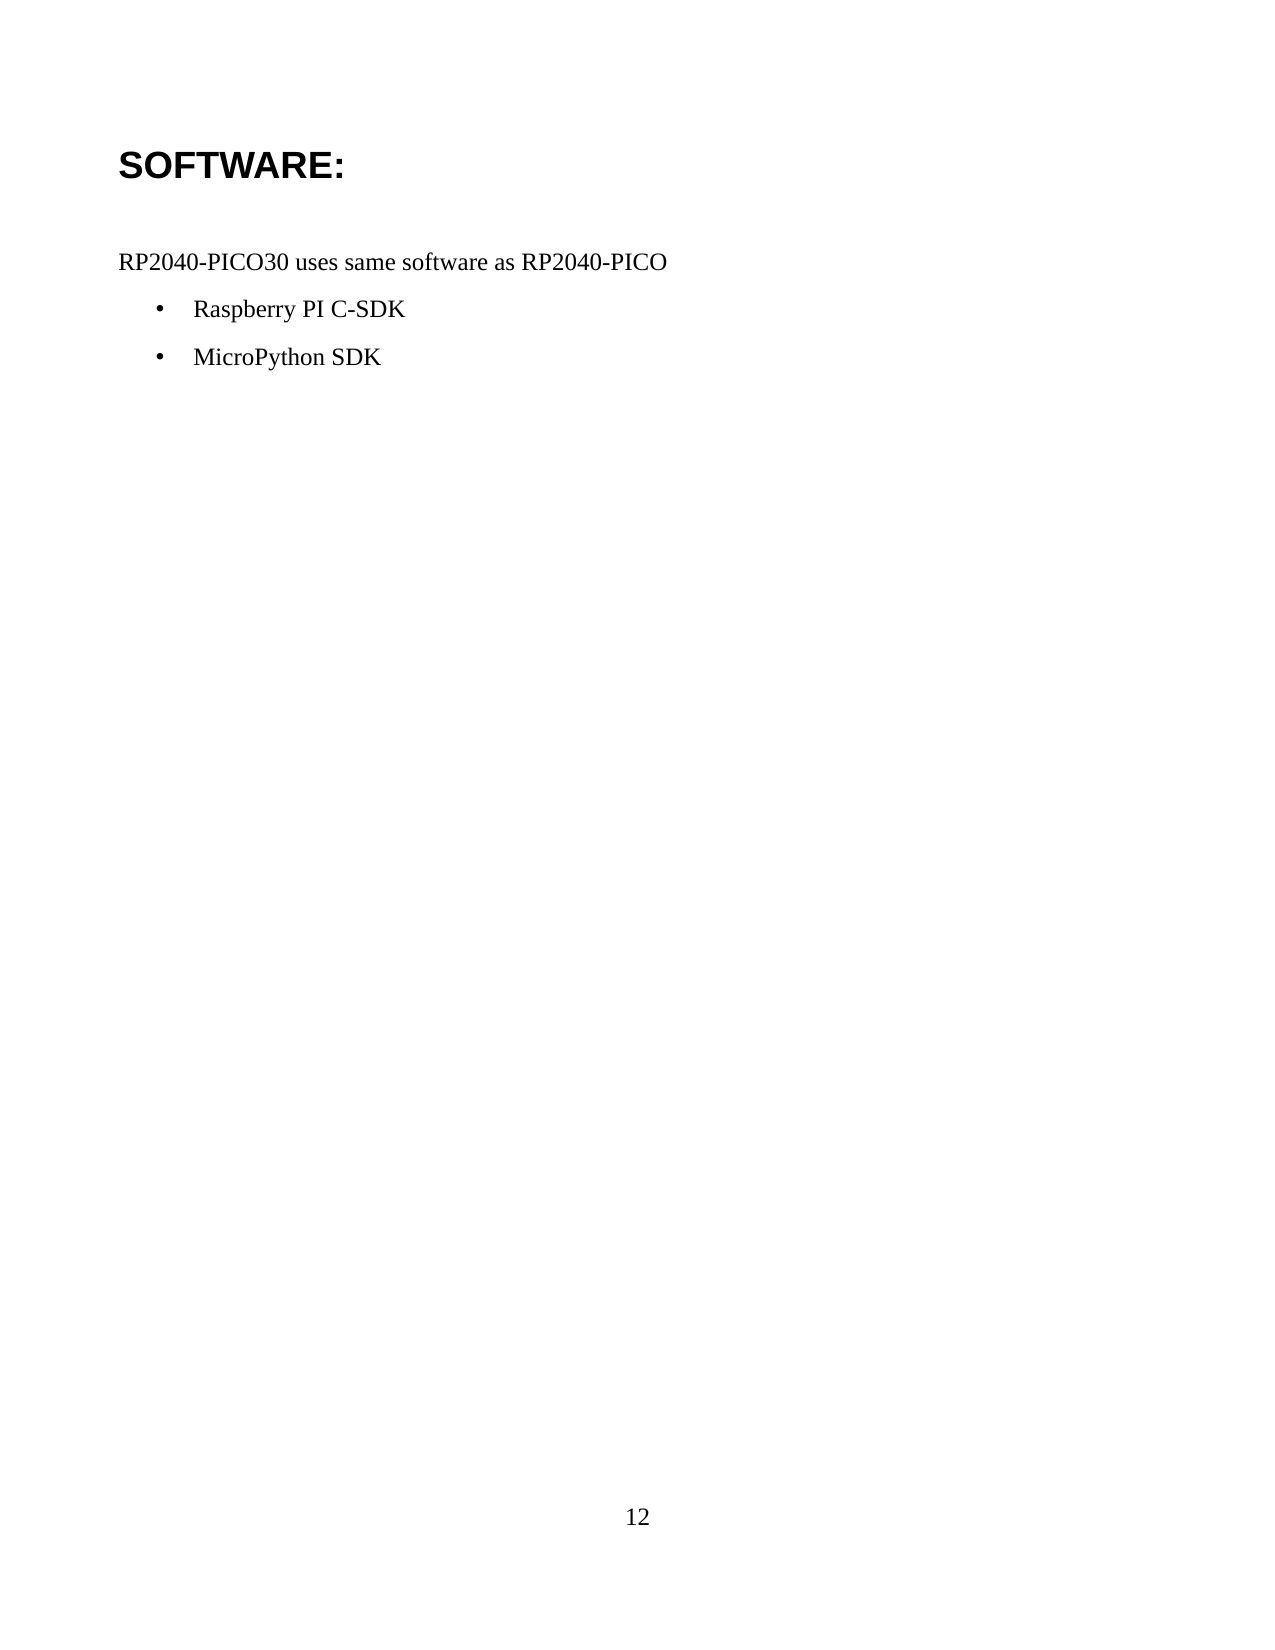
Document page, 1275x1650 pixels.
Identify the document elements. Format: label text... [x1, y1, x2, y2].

text RP2040-PICO30 uses same software as RP2040-PICO [118, 247, 1157, 276]
list MicroPython SDK [156, 342, 1157, 371]
subtitle SOFTWARE: [118, 143, 1157, 187]
list Raspberry PI C-SDK [156, 294, 1157, 323]
